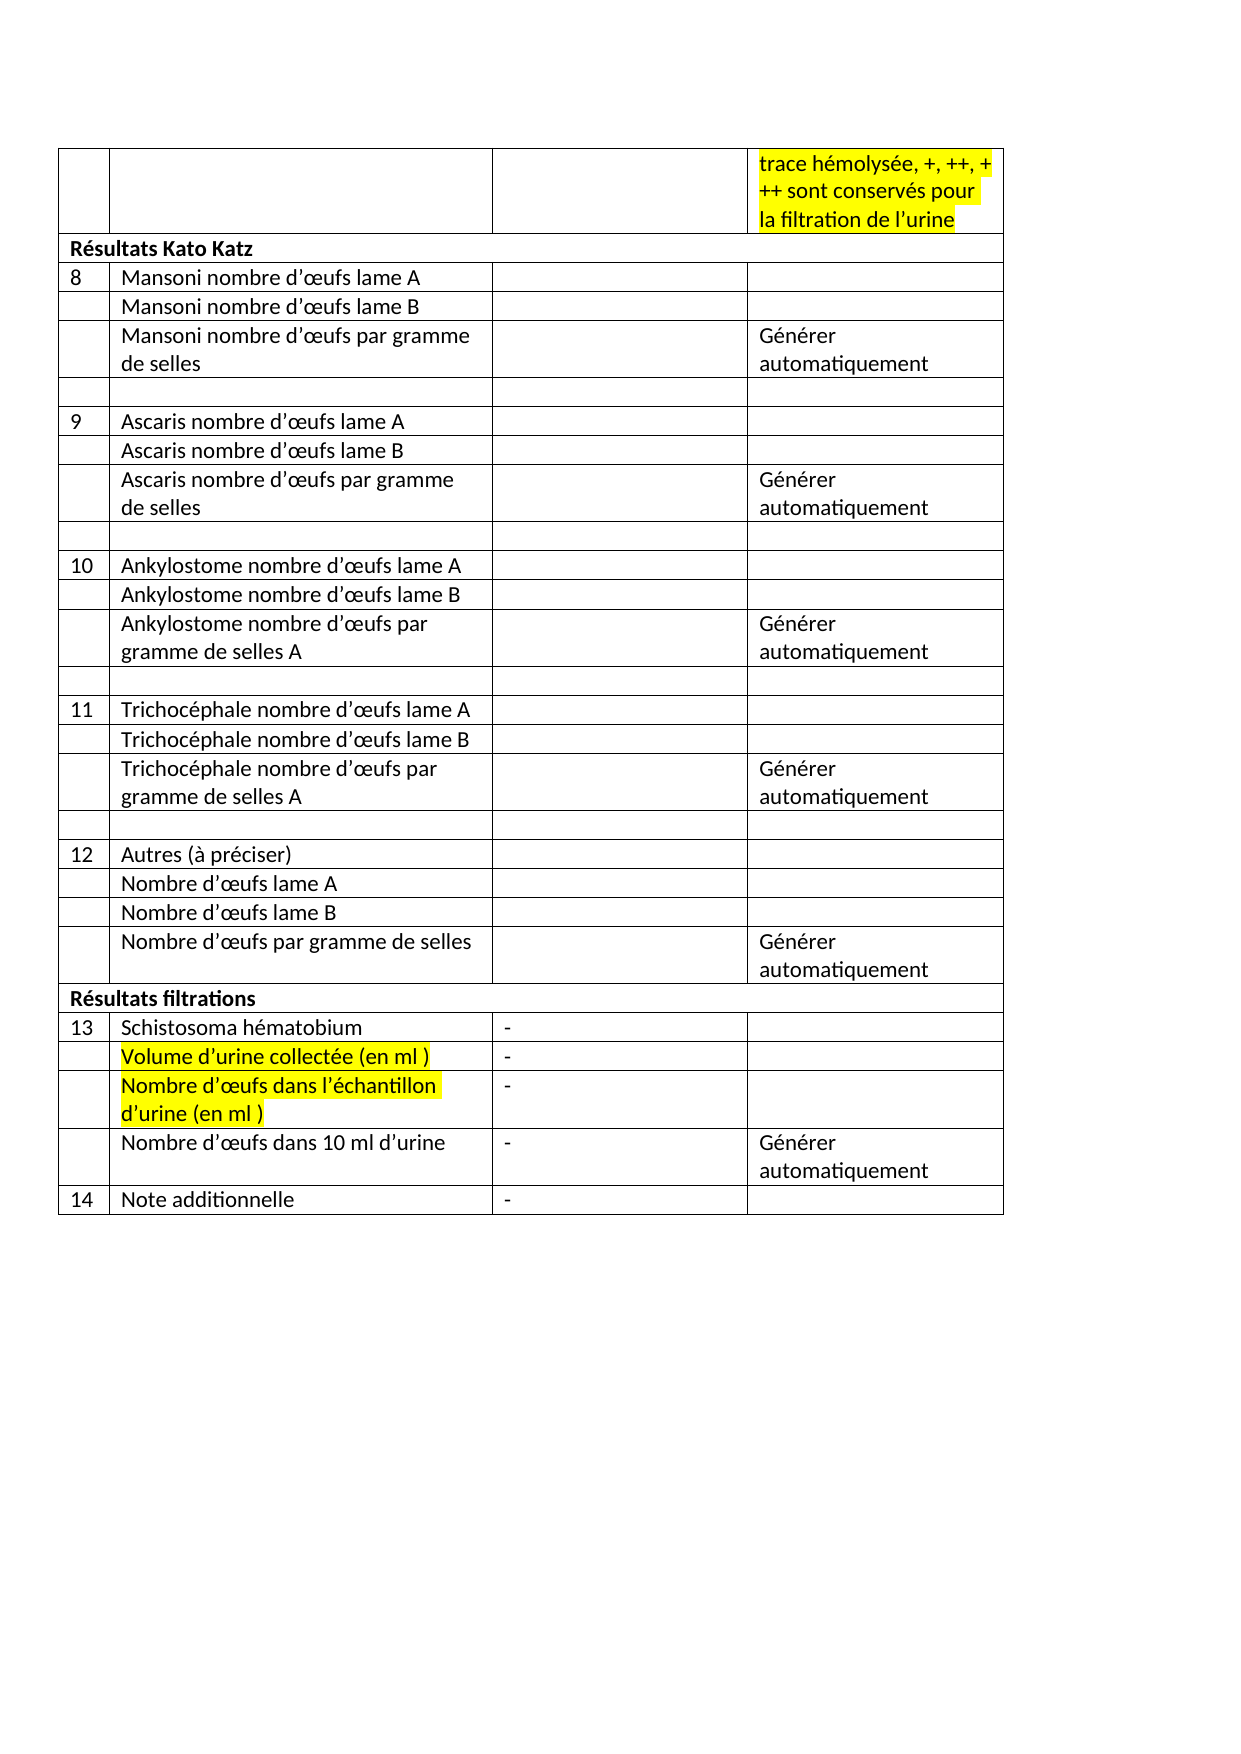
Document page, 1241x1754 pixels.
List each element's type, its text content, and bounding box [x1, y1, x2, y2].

table_cell [59, 436, 109, 464]
table_cell [59, 725, 109, 753]
table_cell [748, 263, 1003, 291]
table_cell Ankylostome nombre d’œufs par gramme de selles A [110, 610, 492, 666]
table_cell [59, 898, 109, 926]
table_cell Nombre d’œufs lame B [110, 898, 492, 926]
table_cell [493, 1013, 747, 1041]
table_cell [59, 754, 109, 810]
table_cell [110, 522, 492, 550]
table_cell [493, 1129, 747, 1184]
table_cell [748, 811, 1003, 839]
table_cell Ankylostome nombre d’œufs lame A [110, 551, 492, 579]
table_cell [493, 580, 747, 608]
table_cell Résultats Kato Katz [59, 234, 1003, 262]
table_cell [110, 149, 492, 233]
table_cell [59, 610, 109, 666]
table_cell 8 [59, 263, 109, 291]
table_cell [748, 551, 1003, 579]
table_cell Nombre d’œufs dans 10 ml d’urine [110, 1129, 492, 1184]
table_cell Ankylostome nombre d’œufs lame B [110, 580, 492, 608]
table_cell [493, 869, 747, 897]
table_cell [110, 378, 492, 406]
table_cell [493, 292, 747, 320]
table_cell Générer automatiquement [748, 754, 1003, 810]
table_cell [59, 580, 109, 608]
table_cell Générer automatiquement [748, 1129, 1003, 1184]
table_cell [493, 725, 747, 753]
table_cell Générer automatiquement [748, 610, 1003, 666]
table_cell [493, 465, 747, 521]
table_cell [59, 927, 109, 983]
table_cell [59, 292, 109, 320]
table_cell [748, 580, 1003, 608]
table_cell 13 [59, 1013, 109, 1041]
table_cell [59, 1042, 109, 1070]
table_cell Autres (à préciser) [110, 840, 492, 868]
table_cell [493, 1186, 747, 1213]
table_cell Résultats filtrations [59, 984, 1003, 1012]
table_cell Générer automatiquement [748, 465, 1003, 521]
table_cell [748, 292, 1003, 320]
table_cell [493, 1042, 747, 1070]
table_cell 14 [59, 1186, 109, 1213]
table_cell [493, 696, 747, 724]
table_cell Nombre d’œufs dans l’échantillon d’urine (en ml ) [110, 1071, 492, 1127]
table_cell Nombre d’œufs par gramme de selles [110, 927, 492, 983]
table_cell [493, 1071, 747, 1127]
table_cell [748, 1042, 1003, 1070]
table_cell [59, 465, 109, 521]
table_cell Ascaris nombre d’œufs lame A [110, 407, 492, 435]
table_cell Générer automatiquement [748, 321, 1003, 377]
table_cell [493, 667, 747, 694]
table_cell [493, 263, 747, 291]
table_cell [748, 522, 1003, 550]
table_cell [59, 1129, 109, 1184]
table_cell [59, 1071, 109, 1127]
table_cell Mansoni nombre d’œufs lame A [110, 263, 492, 291]
table_cell 9 [59, 407, 109, 435]
table_cell Nombre d’œufs lame A [110, 869, 492, 897]
table_cell Mansoni nombre d’œufs lame B [110, 292, 492, 320]
table_cell [493, 407, 747, 435]
table_cell [493, 551, 747, 579]
table_cell Mansoni nombre d’œufs par gramme de selles [110, 321, 492, 377]
table_cell [493, 811, 747, 839]
table_cell [748, 378, 1003, 406]
table_cell 12 [59, 840, 109, 868]
table_cell [59, 667, 109, 694]
table_cell [748, 407, 1003, 435]
table_cell [59, 149, 109, 233]
table_cell [493, 898, 747, 926]
table_cell [493, 610, 747, 666]
table_cell [748, 1013, 1003, 1041]
table_cell [493, 436, 747, 464]
table_cell [493, 840, 747, 868]
table_cell trace hémolysée, +, ++, +++ sont conservés pour la filtration de l’urine [748, 149, 1003, 233]
table_cell [493, 927, 747, 983]
table_cell [59, 522, 109, 550]
table_cell Ascaris nombre d’œufs lame B [110, 436, 492, 464]
table_cell [748, 725, 1003, 753]
table_cell [493, 378, 747, 406]
table_cell [59, 811, 109, 839]
table_cell [748, 1186, 1003, 1213]
table_cell [748, 1071, 1003, 1127]
table_cell [493, 754, 747, 810]
table_cell [748, 696, 1003, 724]
table_cell Note additionnelle [110, 1186, 492, 1213]
table_cell 10 [59, 551, 109, 579]
table_cell [493, 522, 747, 550]
table_cell [493, 149, 747, 233]
table_cell [59, 378, 109, 406]
table_cell Trichocéphale nombre d’œufs lame A [110, 696, 492, 724]
table_cell [493, 321, 747, 377]
table_cell [748, 869, 1003, 897]
table_cell Trichocéphale nombre d’œufs par gramme de selles A [110, 754, 492, 810]
table_cell [110, 667, 492, 694]
table_cell Schistosoma hématobium [110, 1013, 492, 1041]
table_cell [748, 667, 1003, 694]
table_cell [59, 321, 109, 377]
table_cell [748, 840, 1003, 868]
table_cell Générer automatiquement [748, 927, 1003, 983]
table_cell 11 [59, 696, 109, 724]
table_cell [110, 811, 492, 839]
table_cell [748, 436, 1003, 464]
table_cell [59, 869, 109, 897]
table_cell [748, 898, 1003, 926]
table_cell Ascaris nombre d’œufs par gramme de selles [110, 465, 492, 521]
table_cell Volume d’urine collectée (en ml ) [110, 1042, 492, 1070]
table_cell Trichocéphale nombre d’œufs lame B [110, 725, 492, 753]
